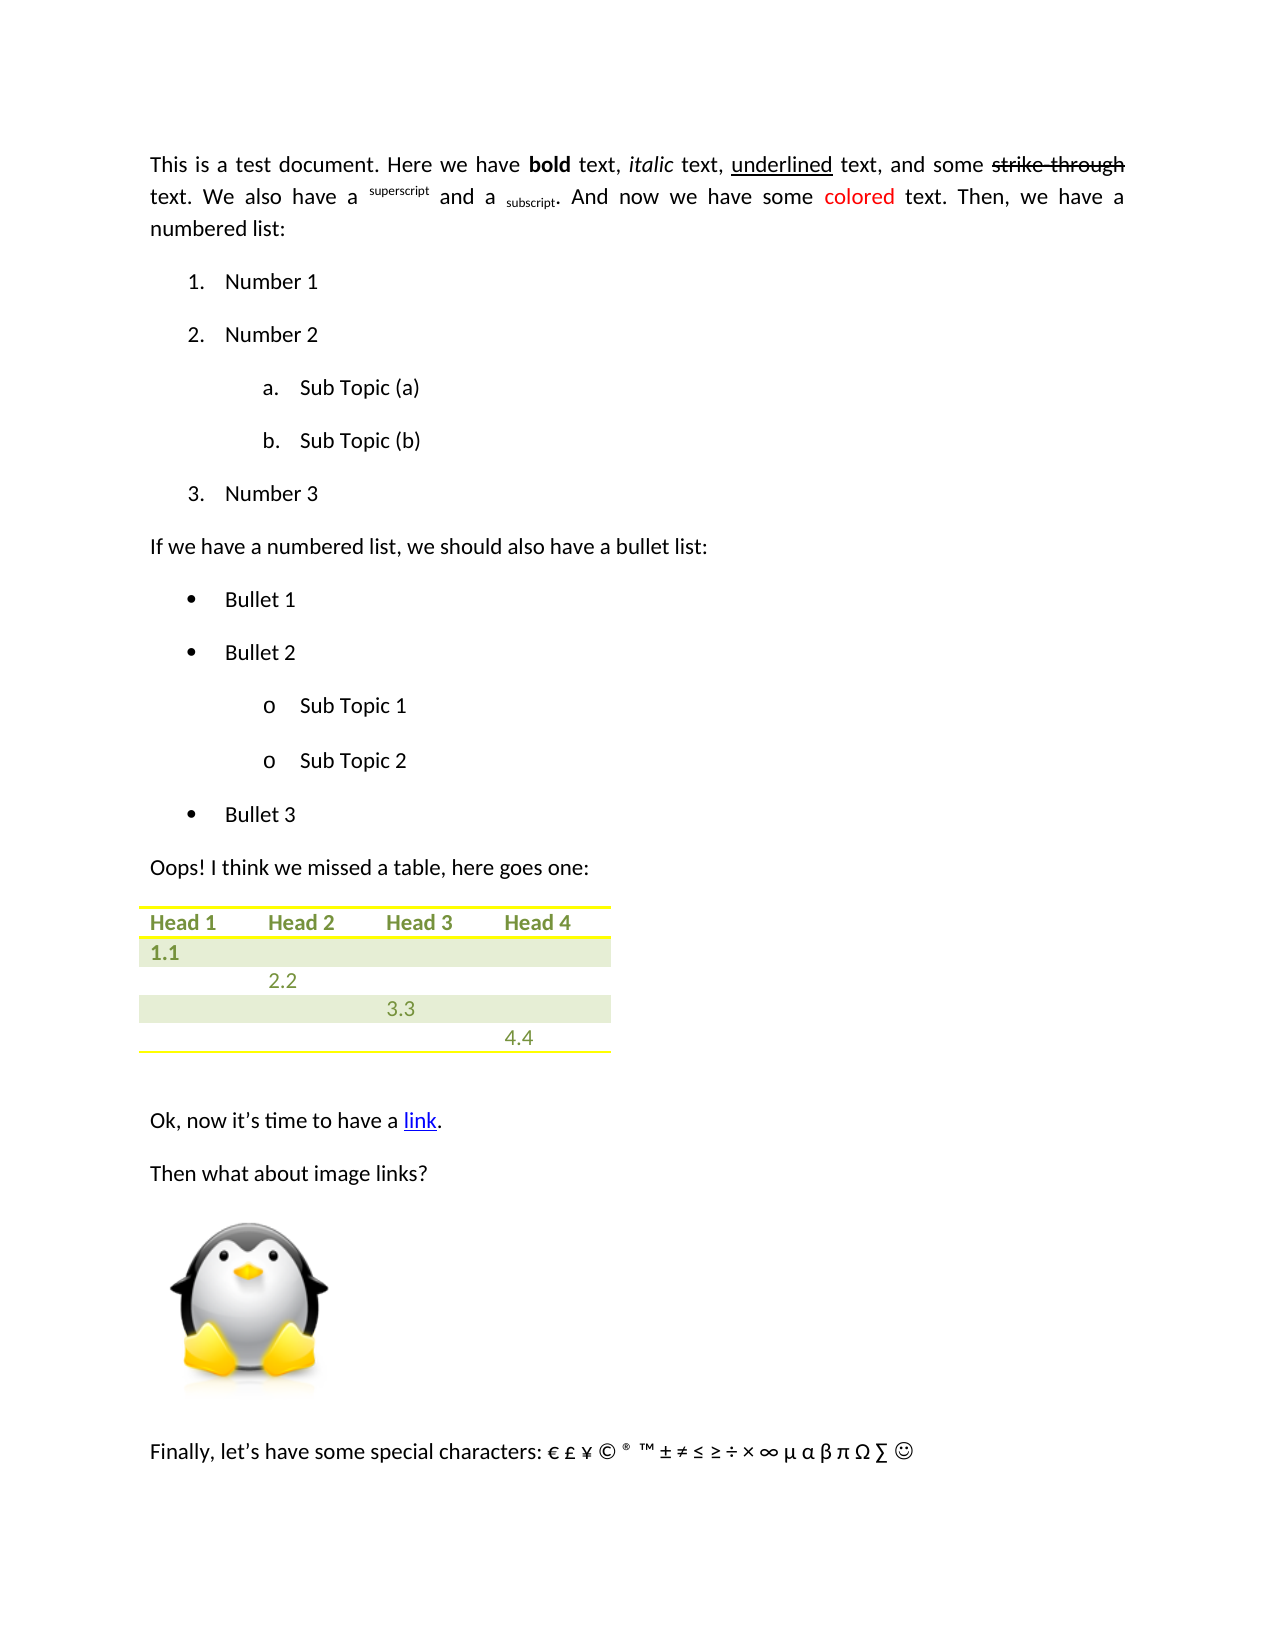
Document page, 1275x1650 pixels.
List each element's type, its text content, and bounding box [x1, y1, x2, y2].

list Bullet 3 [187, 800, 1125, 828]
table_header Head 2 [257, 909, 375, 936]
text If we have a numbered list, we should also have a bullet list: [150, 532, 1125, 561]
list Bullet 1 [187, 586, 1125, 613]
table_cell [493, 995, 611, 1023]
list Number 3 [187, 479, 1125, 507]
table_cell 2.2 [257, 967, 375, 994]
table_header Head 4 [493, 909, 611, 936]
table_cell [139, 995, 257, 1023]
text Oops! I think we missed a table, here goes one: [150, 853, 1125, 881]
text This is a test document. Here we have bold text, italic text, underlined text, and some strike-through text. We also have a superscript and a subscript. And now we have some colored text. Then, we have a numbered list: [150, 150, 1125, 242]
list Sub Topic (b) [262, 426, 1125, 454]
table_cell [257, 939, 375, 967]
table_cell [375, 939, 493, 967]
list Number 2 [187, 320, 1125, 348]
list Sub Topic (a) [262, 373, 1125, 401]
text Finally, let’s have some special characters: € £ ¥ © ® ™ ± ≠ ≤ ≥ ÷ × ∞ µ α β π Ω ∑  [150, 1437, 1125, 1465]
table_cell 3.3 [375, 995, 493, 1023]
table_cell [493, 939, 611, 967]
list Sub Topic 1 [262, 692, 1125, 721]
list Bullet 2 [187, 638, 1125, 667]
table_cell [139, 967, 257, 994]
table_cell 4.4 [493, 1023, 611, 1051]
list Sub Topic 2 [262, 746, 1125, 775]
table_cell [139, 1023, 257, 1051]
table_header Head 1 [139, 909, 257, 936]
picture [166, 1220, 334, 1403]
table_cell [257, 1023, 375, 1051]
text Ok, now it’s time to have a link. [150, 1106, 1125, 1134]
text Then what about image links? [150, 1159, 1125, 1187]
table_cell [257, 995, 375, 1023]
table_cell [493, 967, 611, 994]
table_header Head 3 [375, 909, 493, 936]
table_cell [375, 1023, 493, 1051]
table_cell [375, 967, 493, 994]
list Number 1 [187, 267, 1125, 295]
table_cell 1.1 [139, 939, 257, 967]
